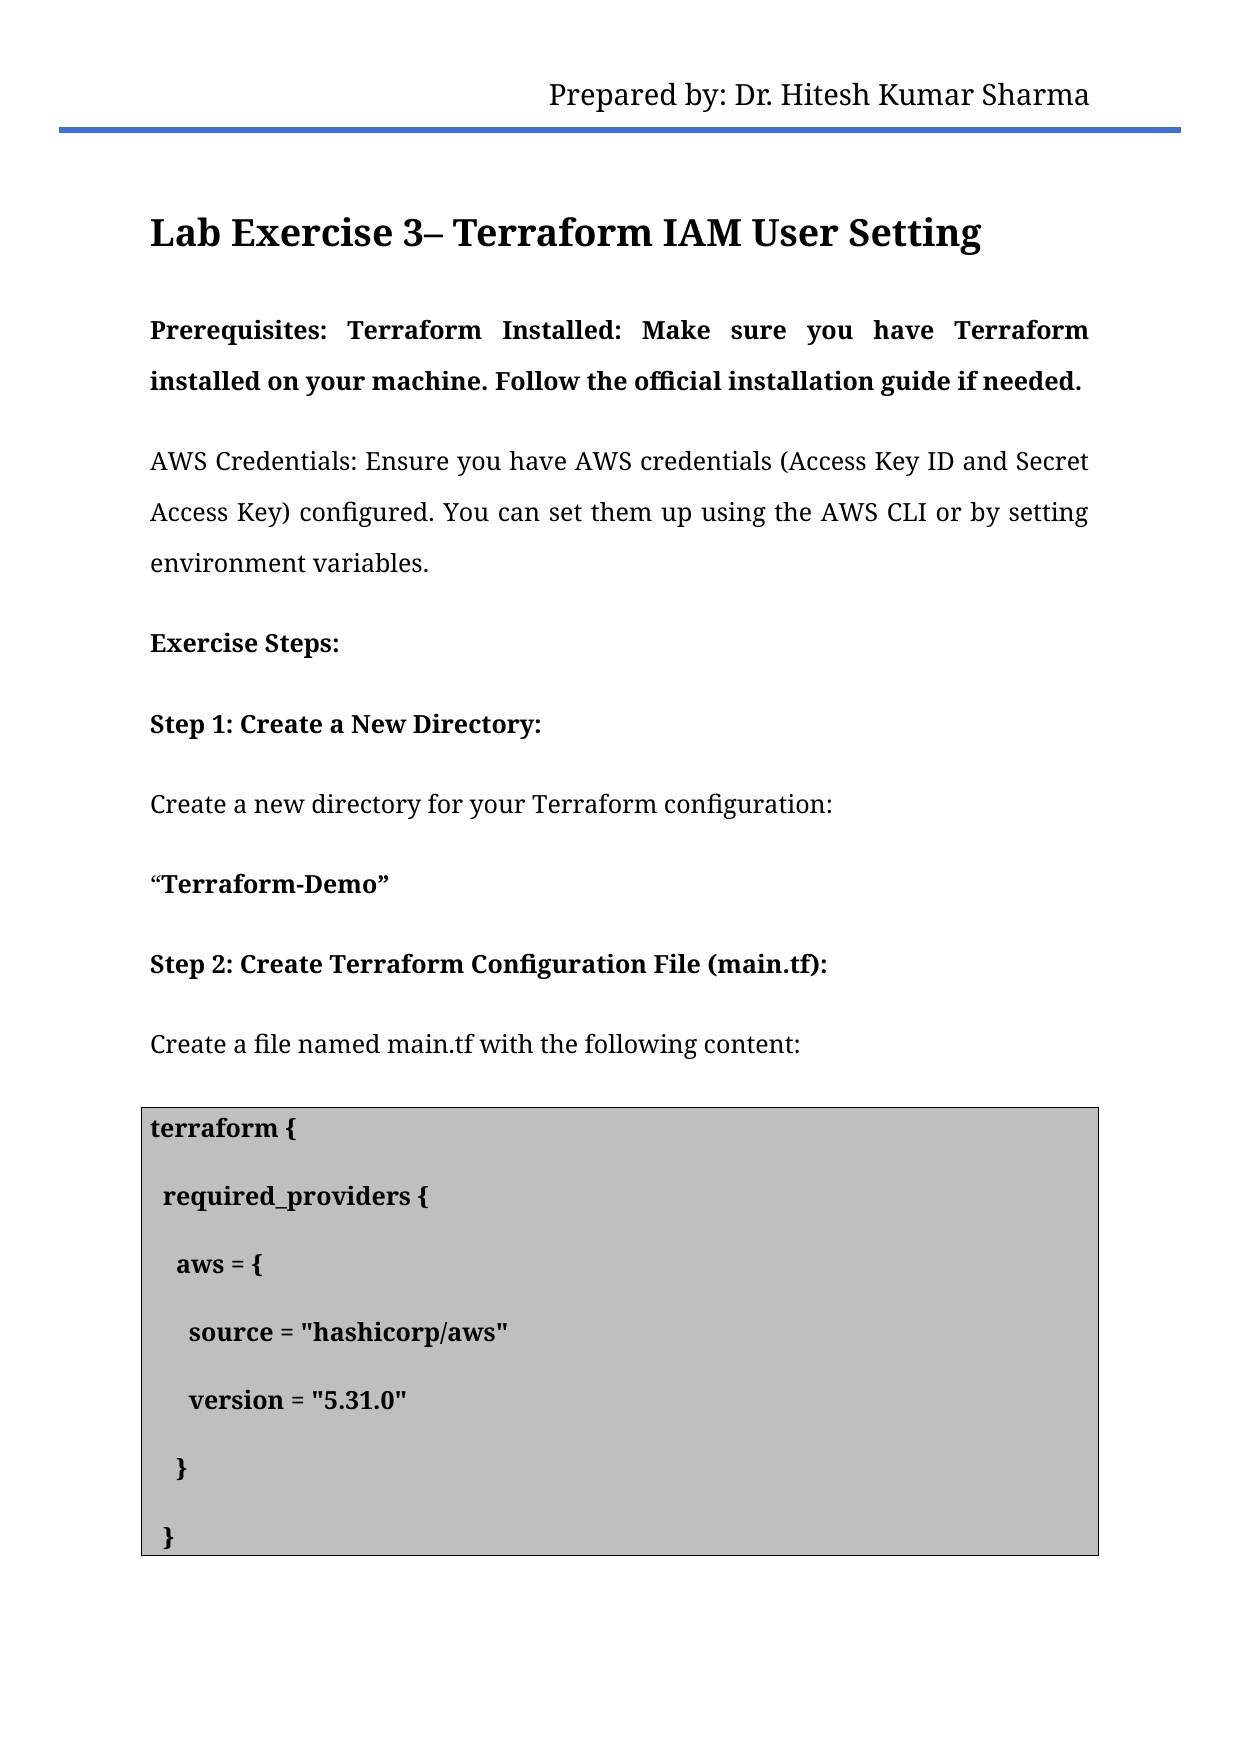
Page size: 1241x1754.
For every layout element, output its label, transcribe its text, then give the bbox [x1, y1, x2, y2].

text version = "5.31.0" [142, 1380, 1098, 1417]
text Create a file named main.tf with the following content: [150, 1027, 1090, 1061]
text Prerequisites: Terraform Installed: Make sure you have Terraform installed on your machine. Follow the official installation guide if needed. [150, 312, 1090, 398]
text AWS Credentials: Ensure you have AWS credentials (Access Key ID and Secret Access Key) configured. You can set them up using the AWS CLI or by setting environment variables. [150, 444, 1090, 580]
text required_providers { [142, 1175, 1098, 1213]
text Step 2: Create Terraform Configuration File (main.tf): [150, 947, 1090, 981]
text Step 1: Create a New Directory: [150, 706, 1090, 740]
text } [142, 1516, 1098, 1555]
text Exercise Steps: [150, 626, 1090, 660]
text “Terraform-Demo” [150, 867, 1090, 901]
text source = "hashicorp/aws" [142, 1312, 1098, 1349]
text aws = { [142, 1243, 1098, 1281]
text } [142, 1448, 1098, 1485]
text Lab Exercise 3– Terraform IAM User Setting [150, 207, 1090, 258]
text Create a new directory for your Terraform configuration: [150, 786, 1090, 821]
text terraform { [142, 1108, 1098, 1144]
